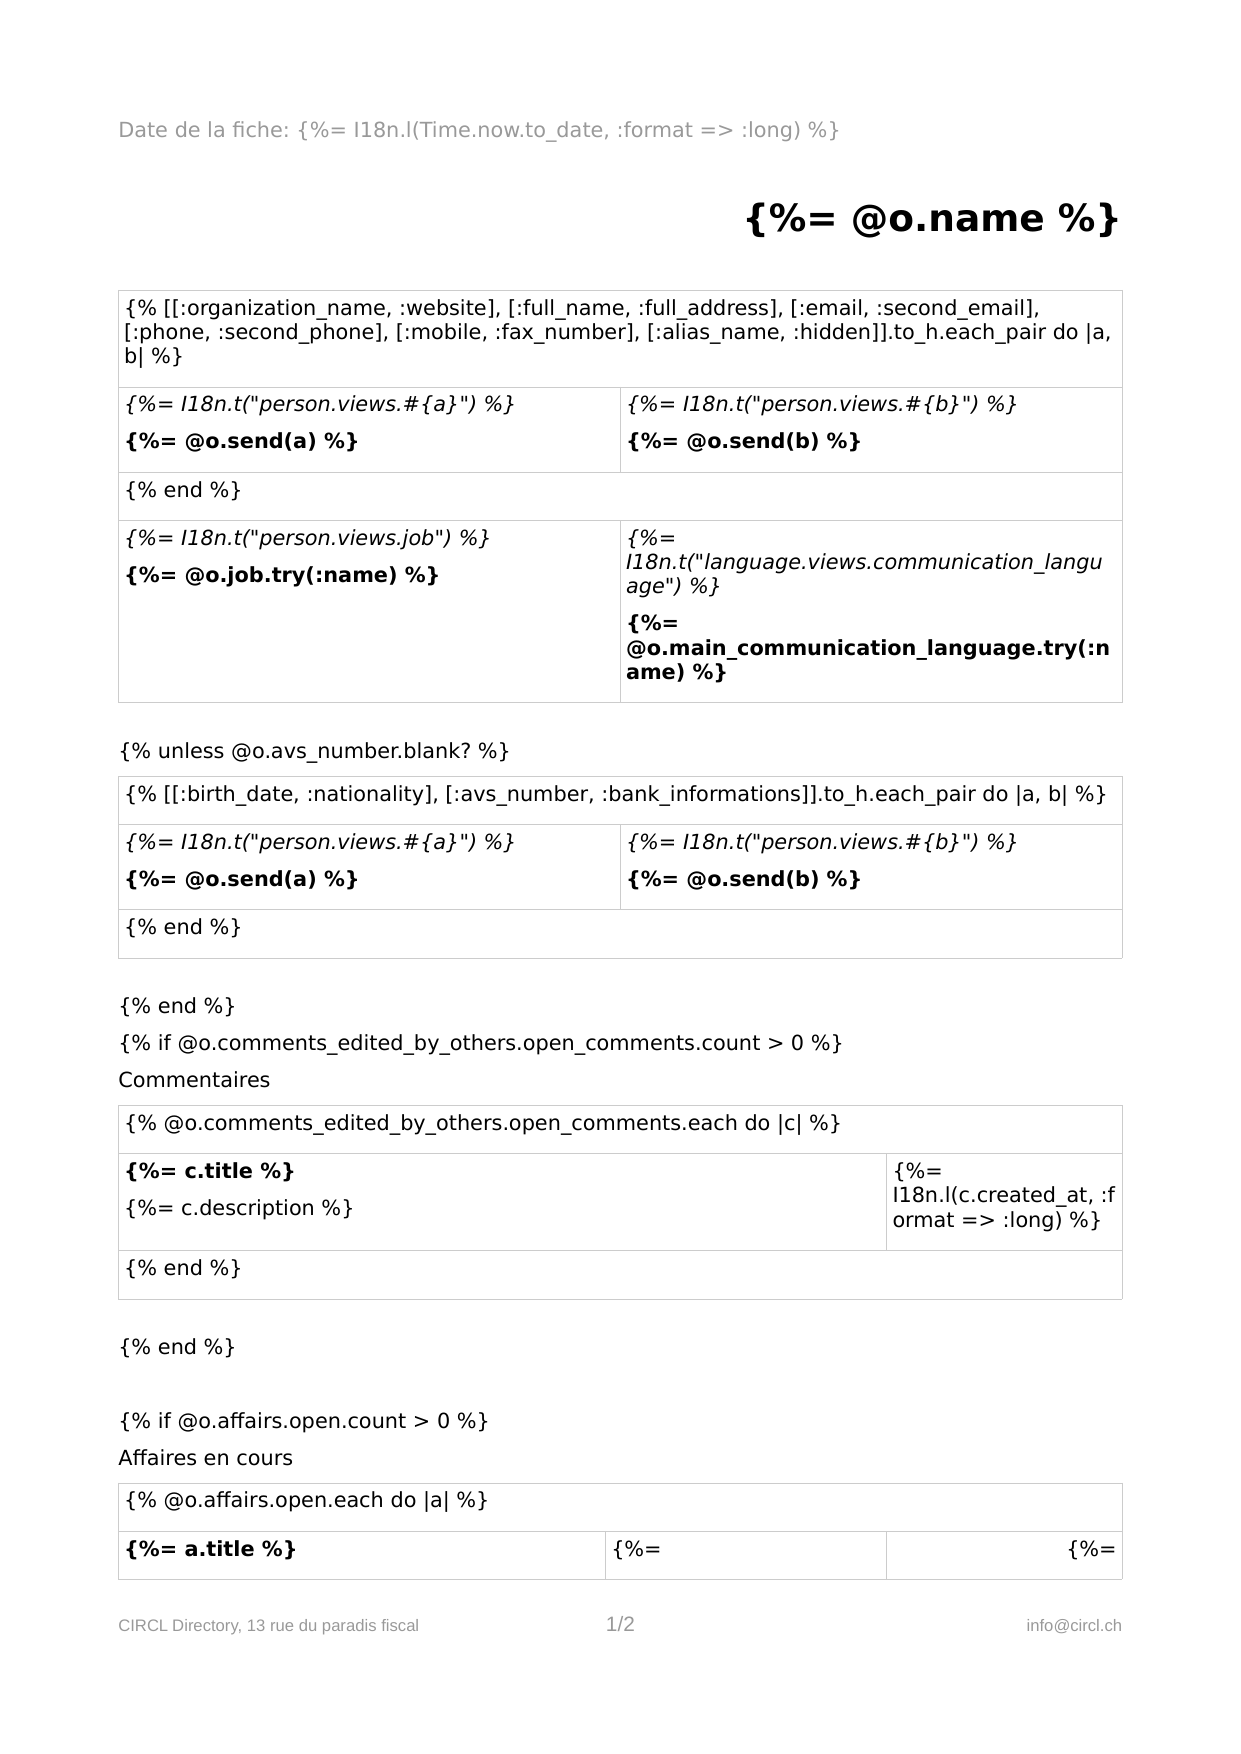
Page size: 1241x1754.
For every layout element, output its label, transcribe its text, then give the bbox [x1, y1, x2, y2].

table_cell {%= I18n.l(c.created_at, :format => :long) %} [887, 1154, 1122, 1250]
table_cell {% end %} [119, 473, 1122, 520]
text {% if @o.affairs.open.count > 0 %} [118, 1409, 1122, 1433]
table_cell {%= a.title %} [119, 1532, 605, 1579]
table_cell {%= I18n.t("person.views.#{b}") %} {%= @o.send(b) %} [621, 388, 1122, 472]
text {% unless @o.avs_number.blank? %} [118, 739, 1122, 763]
table_cell {% end %} [119, 910, 1122, 958]
text {% if @o.comments_edited_by_others.open_comments.count > 0 %} [118, 1031, 1122, 1056]
table_header {% [[:organization_name, :website], [:full_name, :full_address], [:email, :second_email], [:phone, :second_phone], [:mobile, :fax_number], [:alias_name, :hidden]].to_h.each_pair do |a, b| %} [119, 291, 1122, 387]
table_header {% @o.comments_edited_by_others.open_comments.each do |c| %} [119, 1106, 1122, 1153]
table_cell [840, 1154, 886, 1250]
table_cell {%= I18n.t("person.views.job") %} {%= @o.job.try(:name) %} [119, 521, 620, 702]
text Commentaires [118, 1068, 1122, 1092]
table_header {% [[:birth_date, :nationality], [:avs_number, :bank_informations]].to_h.each_pair do |a, b| %} [119, 777, 1122, 824]
table_cell {%= I18n.t("language.views.communication_language") %} {%= @o.main_communication_language.try(:name) %} [621, 521, 1122, 702]
text {% end %} [118, 1335, 1122, 1359]
text {% end %} [118, 994, 1122, 1019]
table_cell {%= c.title %} {%= c.description %} [119, 1154, 839, 1250]
table_cell {% end %} [119, 1251, 1122, 1298]
table_cell {%= I18n.t("person.views.#{a}") %} {%= @o.send(a) %} [119, 388, 620, 472]
table_cell {%= I18n.t("person.views.#{a}") %} {%= @o.send(a) %} [119, 825, 620, 909]
table_cell {%= [887, 1532, 1122, 1579]
text Affaires en cours [118, 1446, 1122, 1470]
table_header {% @o.affairs.open.each do |a| %} [119, 1484, 1122, 1531]
title {%= @o.name %} [118, 197, 1122, 241]
table_cell {%= I18n.t("person.views.#{b}") %} {%= @o.send(b) %} [621, 825, 1122, 909]
table_cell {%= [606, 1532, 886, 1579]
